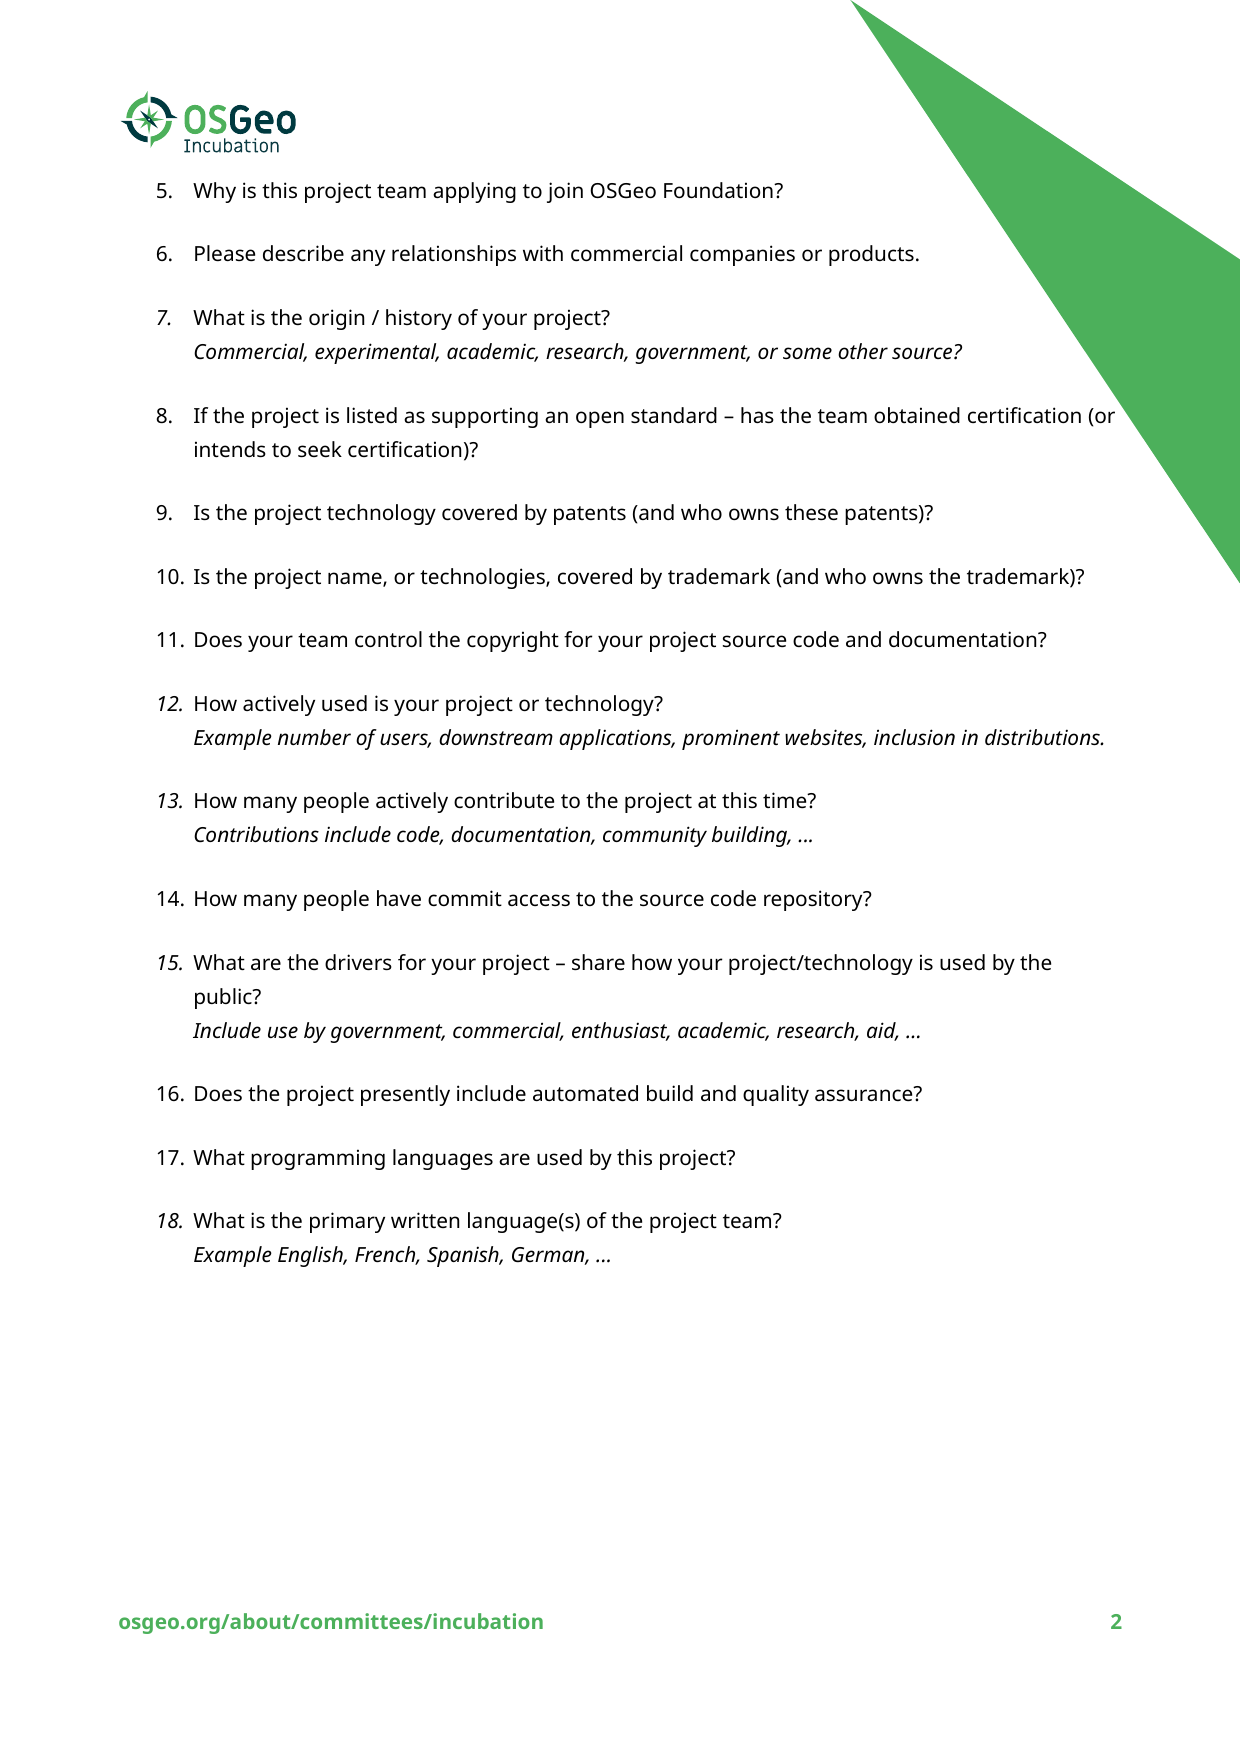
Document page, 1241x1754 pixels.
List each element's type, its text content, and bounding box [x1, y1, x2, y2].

list What are the drivers for your project – share how your project/technology is used by the public? Include use by government, commercial, enthusiast, academic, research, aid, ... [156, 948, 1122, 1044]
list What programming languages are used by this project? [156, 1143, 1122, 1171]
list How many people have commit access to the source code repository? [156, 884, 1122, 913]
list How actively used is your project or technology? Example number of users, downstream applications, prominent websites, inclusion in distributions. [156, 689, 1122, 751]
list Please describe any relationships with commercial companies or products. [156, 239, 1028, 268]
list Does your team control the copyright for your project source code and documentation? [156, 625, 1122, 654]
list Is the project name, or technologies, covered by trademark (and who owns the trademark)? [156, 562, 1122, 590]
list If the project is listed as supporting an open standard – has the team obtained certification (or intends to seek certification)? [156, 401, 1122, 463]
list Does the project presently include automated build and quality assurance? [156, 1079, 1122, 1108]
list Why is this project team applying to join OSGeo Foundation? [156, 176, 985, 204]
list Is the project technology covered by patents (and who owns these patents)? [156, 498, 1122, 527]
list What is the primary written language(s) of the project team? Example English, French, Spanish, German, ... [156, 1206, 1122, 1269]
list How many people actively contribute to the project at this time? Contributions include code, documentation, community building, ... [156, 787, 1122, 849]
list What is the origin / history of your project? Commercial, experimental, academic, research, government, or some other source? [156, 303, 1094, 366]
